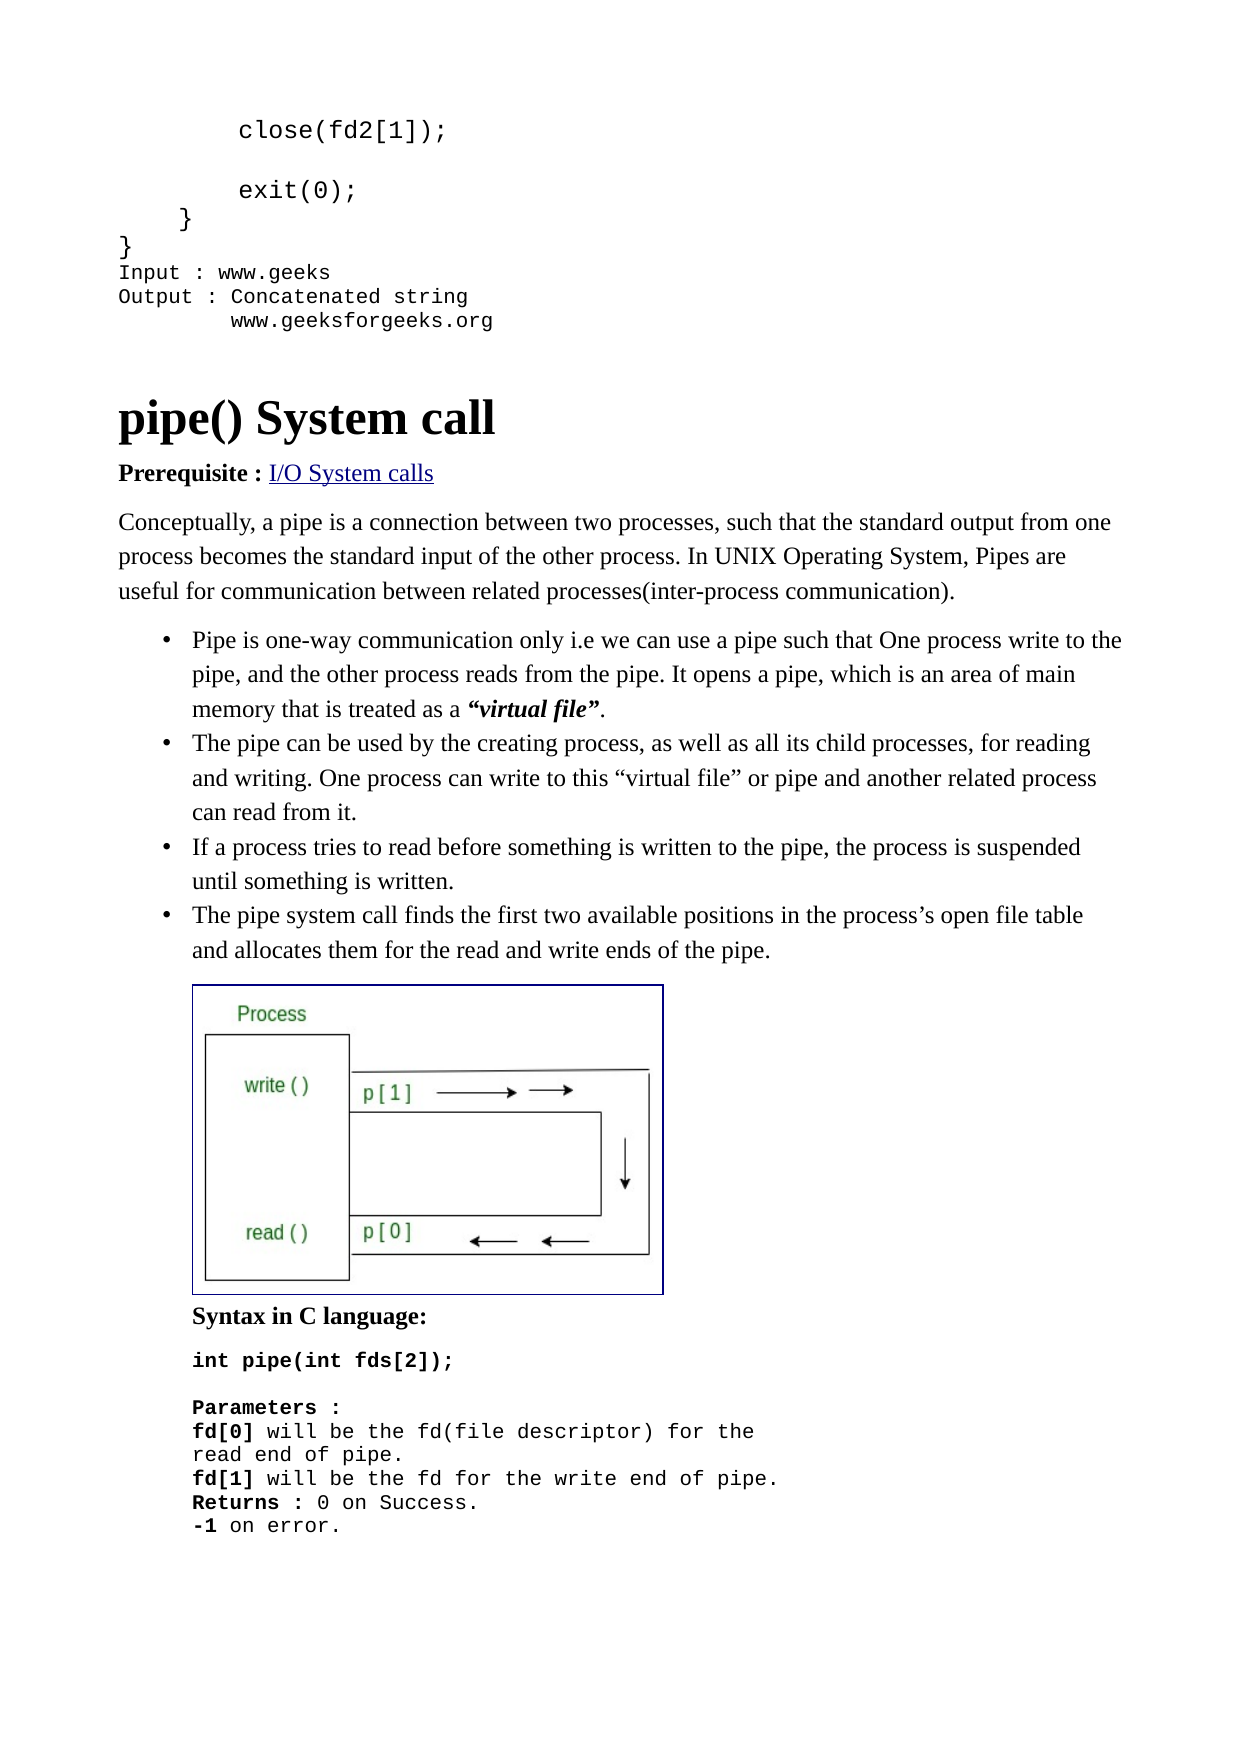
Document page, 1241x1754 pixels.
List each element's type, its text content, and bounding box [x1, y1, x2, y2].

text Conceptually, a pipe is a connection between two processes, such that the standard output from one process becomes the standard input of the other process. In UNIX Operating System, Pipes are useful for communication between related processes(inter-process communication). [118, 507, 1122, 604]
list Parameters : [162, 1397, 1122, 1421]
list int pipe(int fds[2]); [162, 1350, 1122, 1373]
text Output : Concatenated string [118, 286, 1122, 309]
list Pipe is one-way communication only i.e we can use a pipe such that One process write to the pipe, and the other process reads from the pipe. It opens a pipe, which is an area of main memory that is treated as a “virtual file”. [162, 625, 1122, 722]
text Prerequisite : I/O System calls [118, 458, 1122, 486]
list Syntax in C language: [162, 984, 1122, 1329]
subtitle pipe() System call [118, 388, 1122, 445]
list fd[0] will be the fd(file descriptor) for the [162, 1421, 1122, 1444]
list read end of pipe. [162, 1444, 1122, 1468]
list -1 on error. [162, 1515, 1122, 1539]
text Input : www.geeks [118, 262, 1122, 286]
list fd[1] will be the fd for the write end of pipe. [162, 1468, 1122, 1492]
list The pipe can be used by the creating process, as well as all its child processes, for reading and writing. One process can write to this “virtual file” or pipe and another related process can read from it. [162, 728, 1122, 826]
picture [193, 986, 662, 1294]
list Returns : 0 on Success. [162, 1492, 1122, 1515]
table_header close(fd2[1]); exit(0); } } [118, 118, 1051, 262]
list The pipe system call finds the first two available positions in the process’s open file table and allocates them for the read and write ends of the pipe. [162, 901, 1122, 964]
list If a process tries to read before something is written to the pipe, the process is suspended until something is written. [162, 832, 1122, 895]
text www.geeksforgeeks.org [118, 309, 1122, 333]
